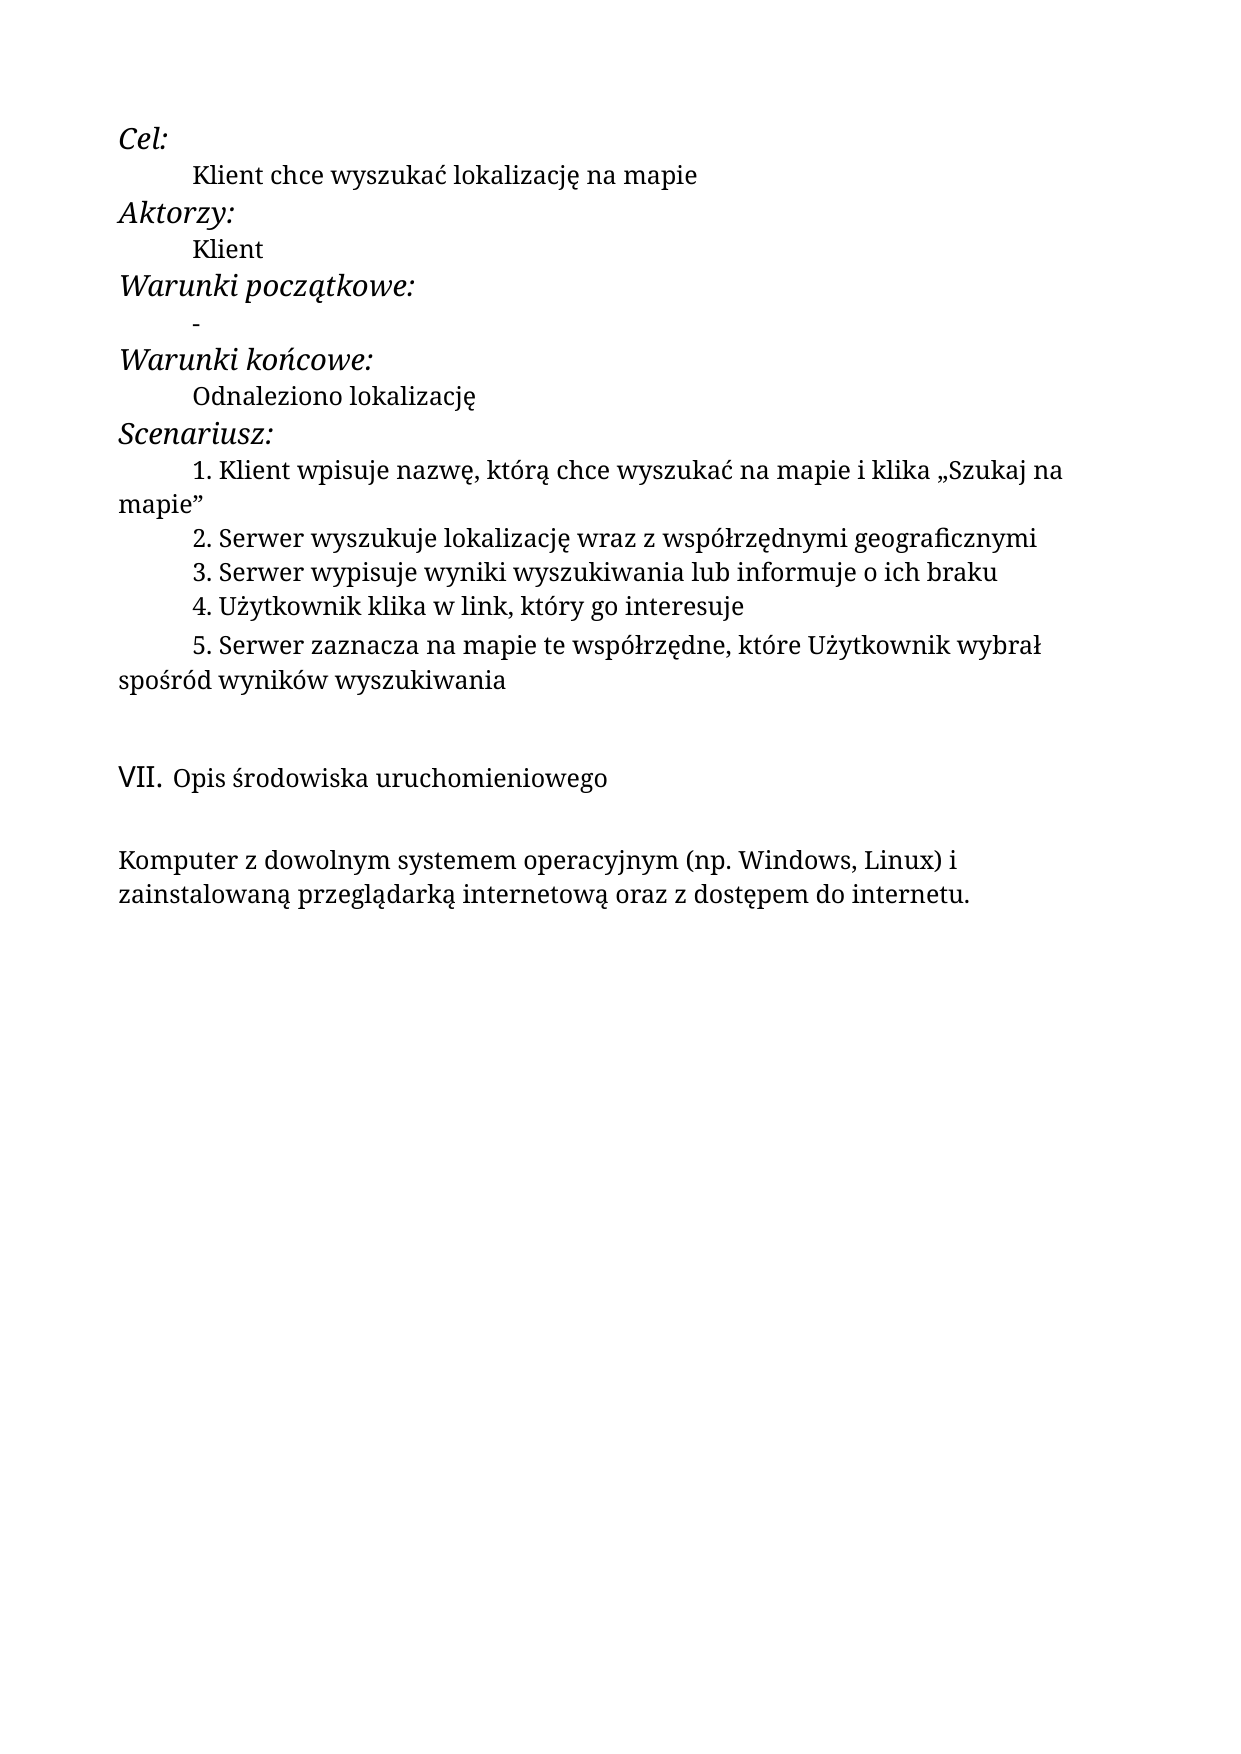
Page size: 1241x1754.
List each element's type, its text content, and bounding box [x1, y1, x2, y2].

text Scenariusz: [118, 413, 1122, 453]
text 3. Serwer wypisuje wyniki wyszukiwania lub informuje o ich braku [118, 555, 1122, 589]
text Warunki początkowe: [118, 266, 1122, 305]
text Klient chce wyszukać lokalizację na mapie [118, 158, 1122, 192]
text 5. Serwer zaznacza na mapie te współrzędne, które Użytkownik wybrał spośród wyników wyszukiwania [118, 623, 1122, 697]
text 2. Serwer wyszukuje lokalizację wraz z współrzędnymi geograficznymi [118, 521, 1122, 555]
text Odnaleziono lokalizację [118, 379, 1122, 413]
text Komputer z dowolnym systemem operacyjnym (np. Windows, Linux) i zainstalowaną przeglądarką internetową oraz z dostępem do internetu. [118, 843, 1122, 911]
subtitle VII. Opis środowiska uruchomieniowego [118, 756, 1122, 796]
text Warunki końcowe: [118, 339, 1122, 379]
text 4. Użytkownik klika w link, który go interesuje [118, 589, 1122, 623]
text Aktorzy: [118, 192, 1122, 232]
text Cel: [118, 118, 1122, 158]
text - [118, 305, 1122, 339]
text Klient [118, 232, 1122, 266]
text 1. Klient wpisuje nazwę, którą chce wyszukać na mapie i klika „Szukaj na mapie” [118, 453, 1122, 521]
